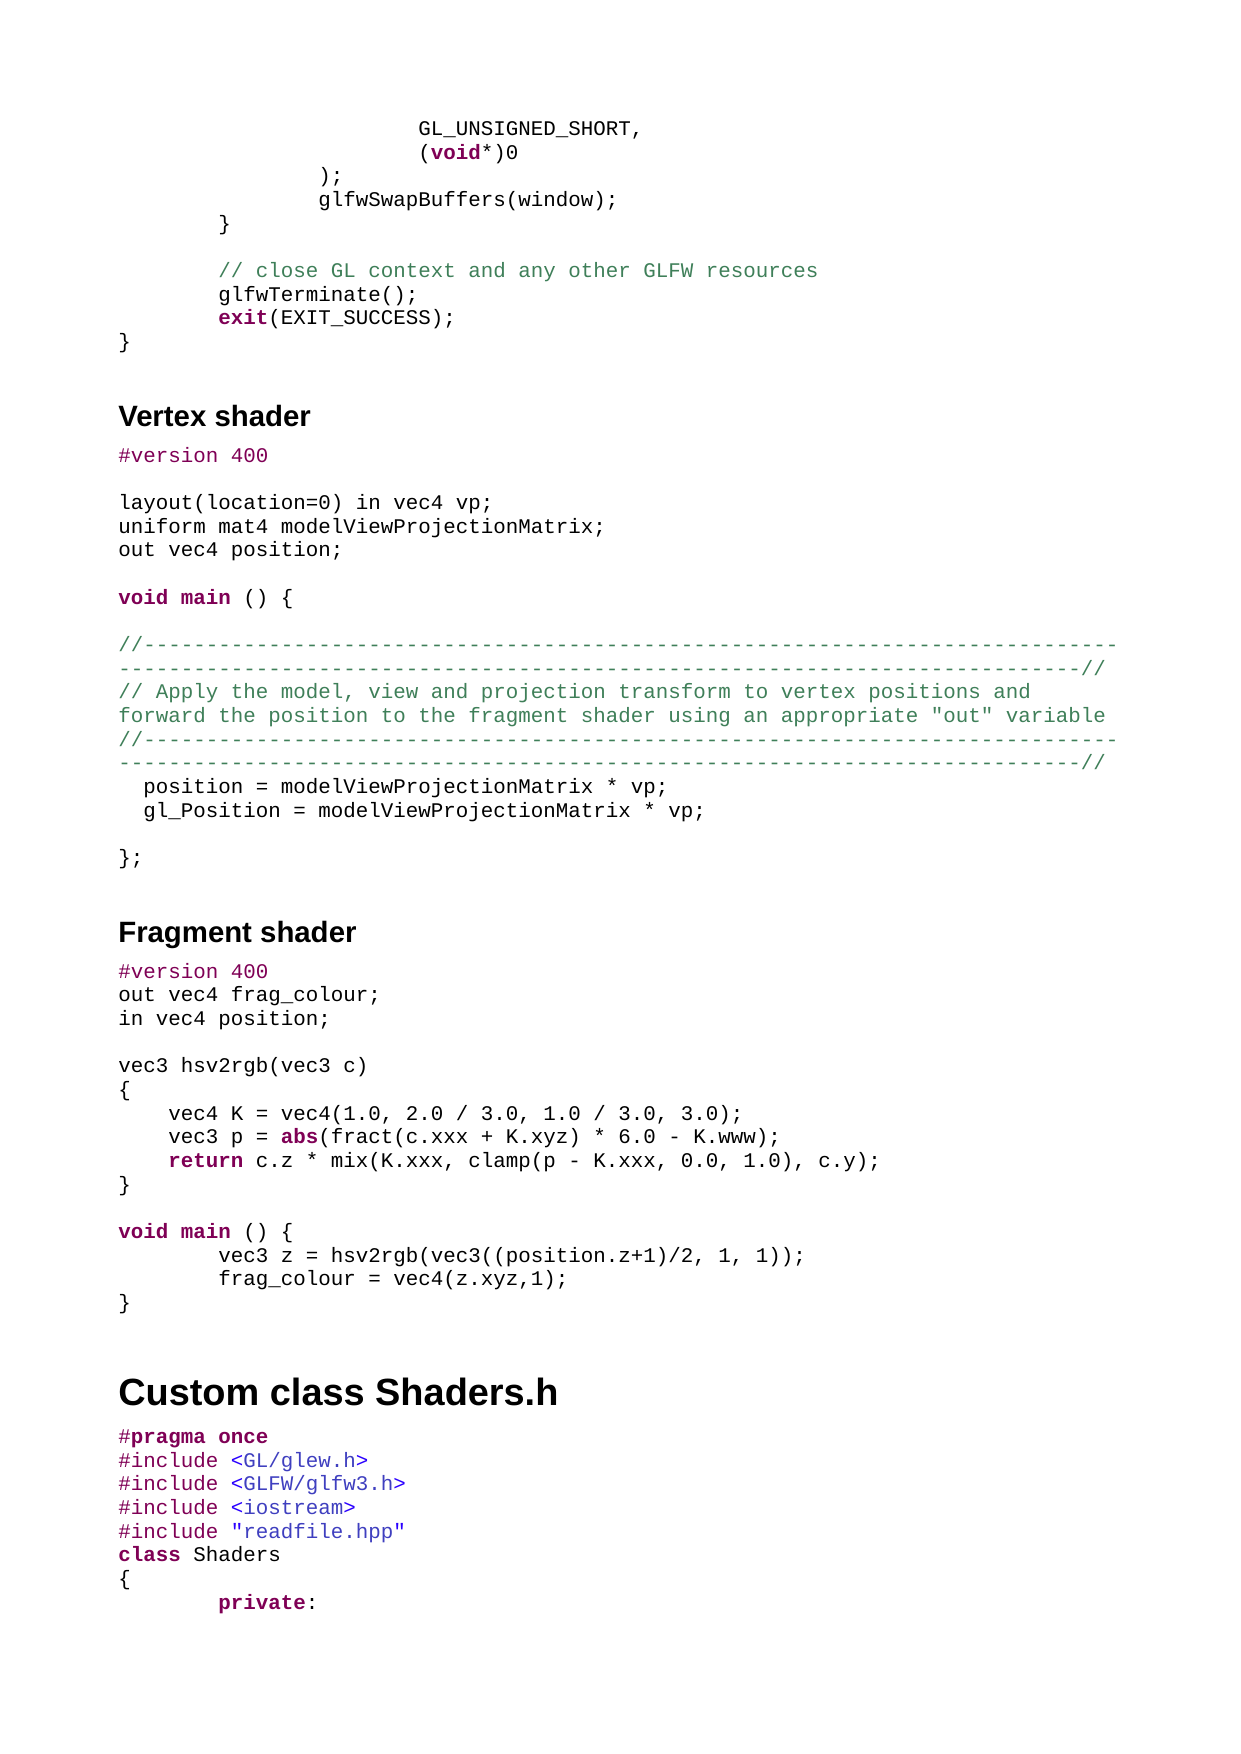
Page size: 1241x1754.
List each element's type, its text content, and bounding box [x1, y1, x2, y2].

text // close GL context and any other GLFW resources [118, 260, 1122, 284]
text (void*)0 [118, 142, 1122, 165]
text #version 400 [118, 961, 1122, 984]
text layout(location=0) in vec4 vp; [118, 492, 1122, 516]
text frag_colour = vec4(z.xyz,1); [118, 1268, 1122, 1292]
subtitle Vertex shader [118, 399, 1122, 432]
text glfwSwapBuffers(window); [118, 189, 1122, 213]
text { [118, 1079, 1122, 1103]
text #include <GLFW/glfw3.h> [118, 1473, 1122, 1497]
text #include "readfile.hpp" [118, 1521, 1122, 1544]
text position = modelViewProjectionMatrix * vp; [118, 776, 1122, 799]
text } [118, 1174, 1122, 1197]
text return c.z * mix(K.xxx, clamp(p - K.xxx, 0.0, 1.0), c.y); [118, 1150, 1122, 1174]
text in vec4 position; [118, 1008, 1122, 1032]
text glfwTerminate(); [118, 284, 1122, 307]
subtitle Fragment shader [118, 914, 1122, 948]
text #pragma once [118, 1426, 1122, 1450]
text //-----------------------------------------------------------------------------------------------------------------------------------------------------------// [118, 729, 1122, 776]
text gl_Position = modelViewProjectionMatrix * vp; [118, 799, 1122, 823]
text #include <iostream> [118, 1497, 1122, 1521]
text out vec4 position; [118, 539, 1122, 563]
text vec3 p = abs(fract(c.xxx + K.xyz) * 6.0 - K.www); [118, 1126, 1122, 1150]
text #include <GL/glew.h> [118, 1450, 1122, 1473]
text } [118, 213, 1122, 236]
text vec3 z = hsv2rgb(vec3((position.z+1)/2, 1, 1)); [118, 1244, 1122, 1268]
text out vec4 frag_colour; [118, 984, 1122, 1008]
text #version 400 [118, 445, 1122, 468]
text uniform mat4 modelViewProjectionMatrix; [118, 516, 1122, 539]
text GL_UNSIGNED_SHORT, [118, 118, 1122, 142]
subtitle Custom class Shaders.h [118, 1370, 1122, 1414]
text ); [118, 165, 1122, 189]
text void main () { [118, 1221, 1122, 1244]
text private: [118, 1592, 1122, 1615]
text class Shaders [118, 1544, 1122, 1568]
text //-----------------------------------------------------------------------------------------------------------------------------------------------------------// [118, 634, 1122, 681]
text }; [118, 847, 1122, 871]
text vec3 hsv2rgb(vec3 c) [118, 1055, 1122, 1079]
text // Apply the model, view and projection transform to vertex positions and forward the position to the fragment shader using an appropriate "out" variable [118, 681, 1122, 729]
text } [118, 331, 1122, 354]
text } [118, 1292, 1122, 1316]
text vec4 K = vec4(1.0, 2.0 / 3.0, 1.0 / 3.0, 3.0); [118, 1103, 1122, 1126]
text { [118, 1568, 1122, 1592]
text exit(EXIT_SUCCESS); [118, 307, 1122, 331]
text void main () { [118, 587, 1122, 610]
